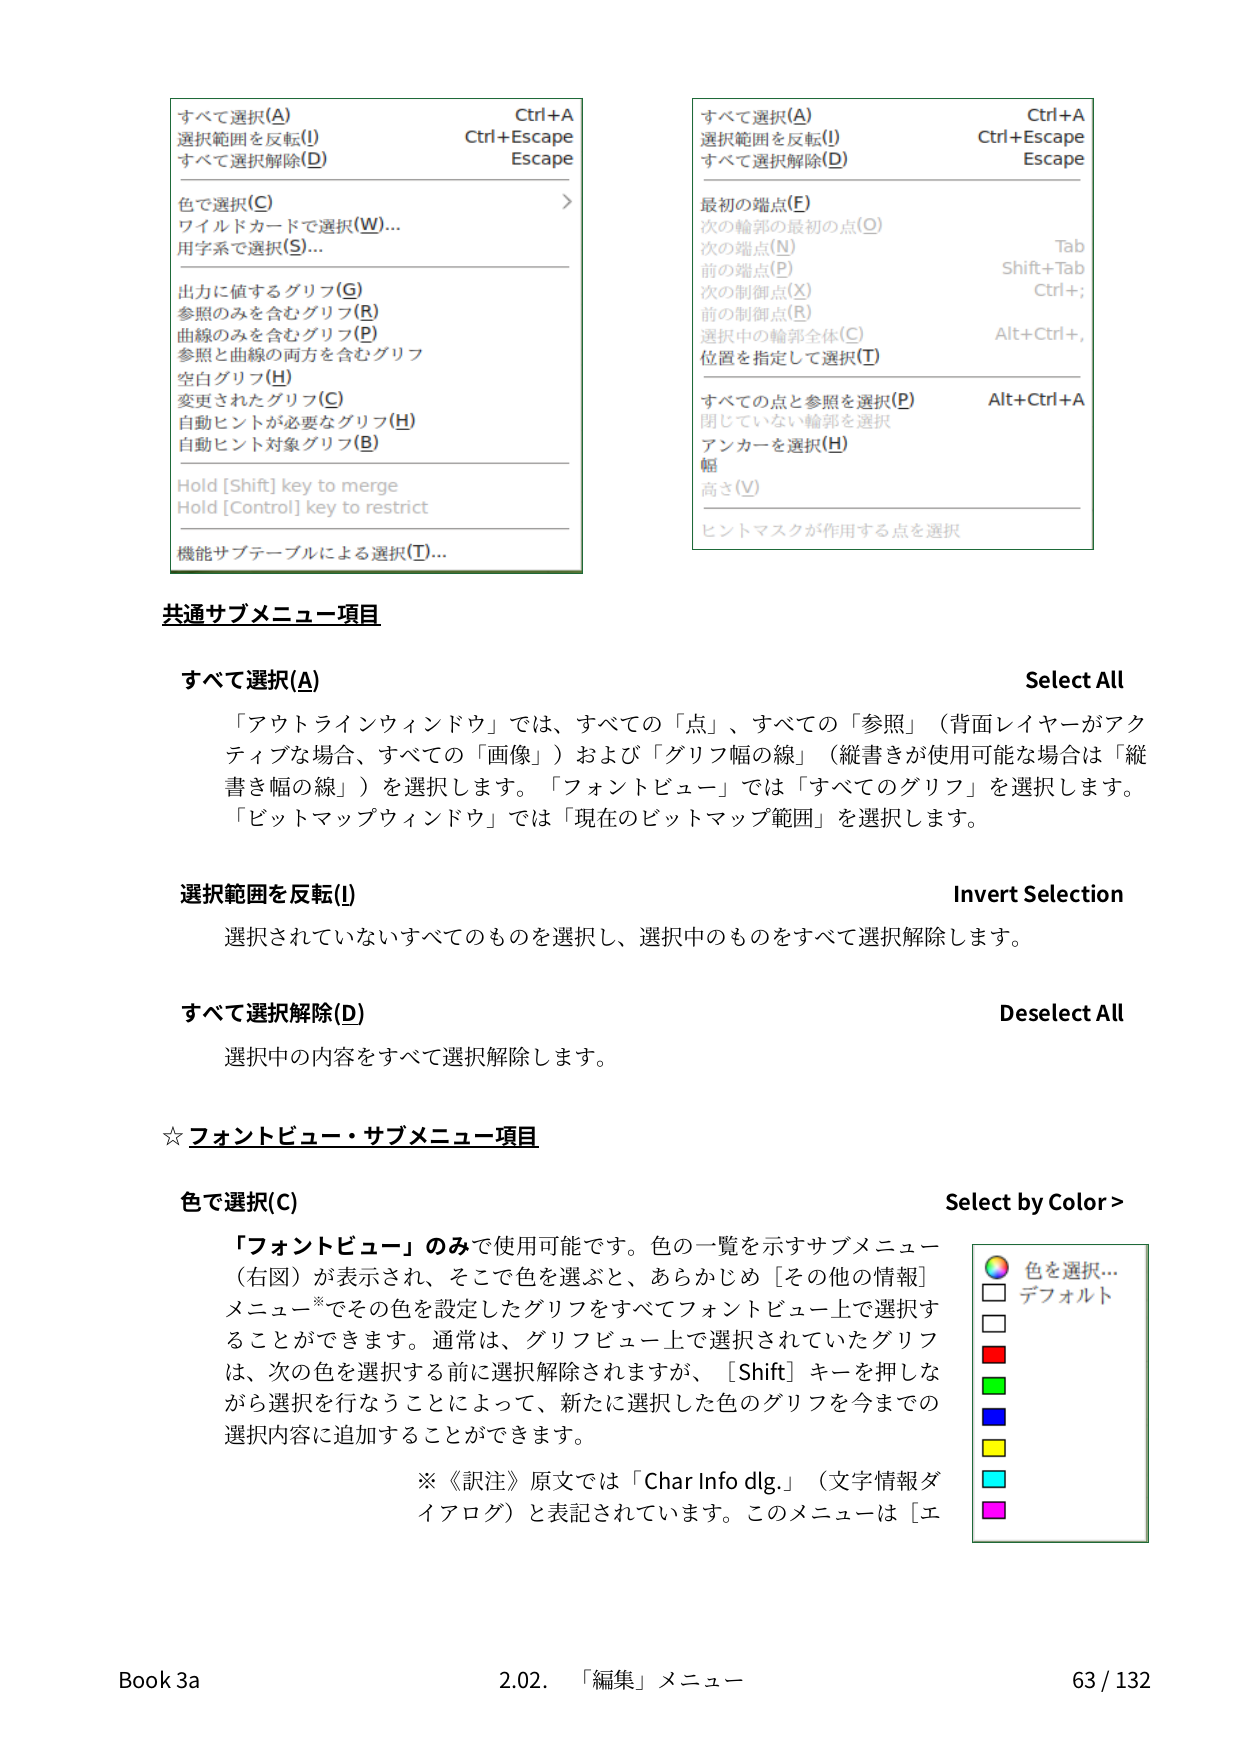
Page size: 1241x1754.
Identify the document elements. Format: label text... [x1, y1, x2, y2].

picture [973, 1245, 1148, 1542]
table_cell すべて選択解除(D) Deselect All 選択中の内容をすべて選択解除します。 [177, 976, 1152, 1095]
table_cell [118, 89, 635, 583]
text 共通サブメニュー項目 [150, 591, 1163, 634]
picture [171, 99, 582, 573]
picture [693, 99, 1093, 549]
table_header 色で選択(C) Select by Color > 「フォントビュー」のみで使用可能です。色の一覧を示すサブメニュー（右図）が表示され、そこで色を選ぶと、あらかじめ［その他の情報］メニュー※でその色を設定したグリフをすべてフォントビュー上で選択することができます。通常は、グリフビュー上で選択されていたグリフは、次の色を選択する前に選択解除されますが、［Shift］キーを押しながら選択を行なうことによって、新たに選択した色のグリフを今までの選択内容に追加することができます。 ※《訳注》原文では「Char Info dlg.」（文字情報ダイアログ）と表記されています。このメニューは［エ [177, 1165, 1152, 1536]
table_cell 選択範囲を反転(I) Invert Selection 選択されていないすべてのものを選択し、選択中のものをすべて選択解除します。 [177, 856, 1152, 976]
text ☆ フォントビュー・サブメニュー項目 [150, 1113, 1163, 1156]
table_header すべて選択(A) Select All 「アウトラインウィンドウ」では、すべての「点」、すべての「参照」（背面レイヤーがアクティブな場合、すべての「画像」）および「グリフ幅の線」（縦書きが使用可能な場合は「縦書き幅の線」）を選択します。「フォントビュー」では「すべてのグリフ」を選択します。「ビットマップウィンドウ」では「現在のビットマップ範囲」を選択します。 [177, 643, 1152, 856]
table_cell [635, 89, 1152, 583]
